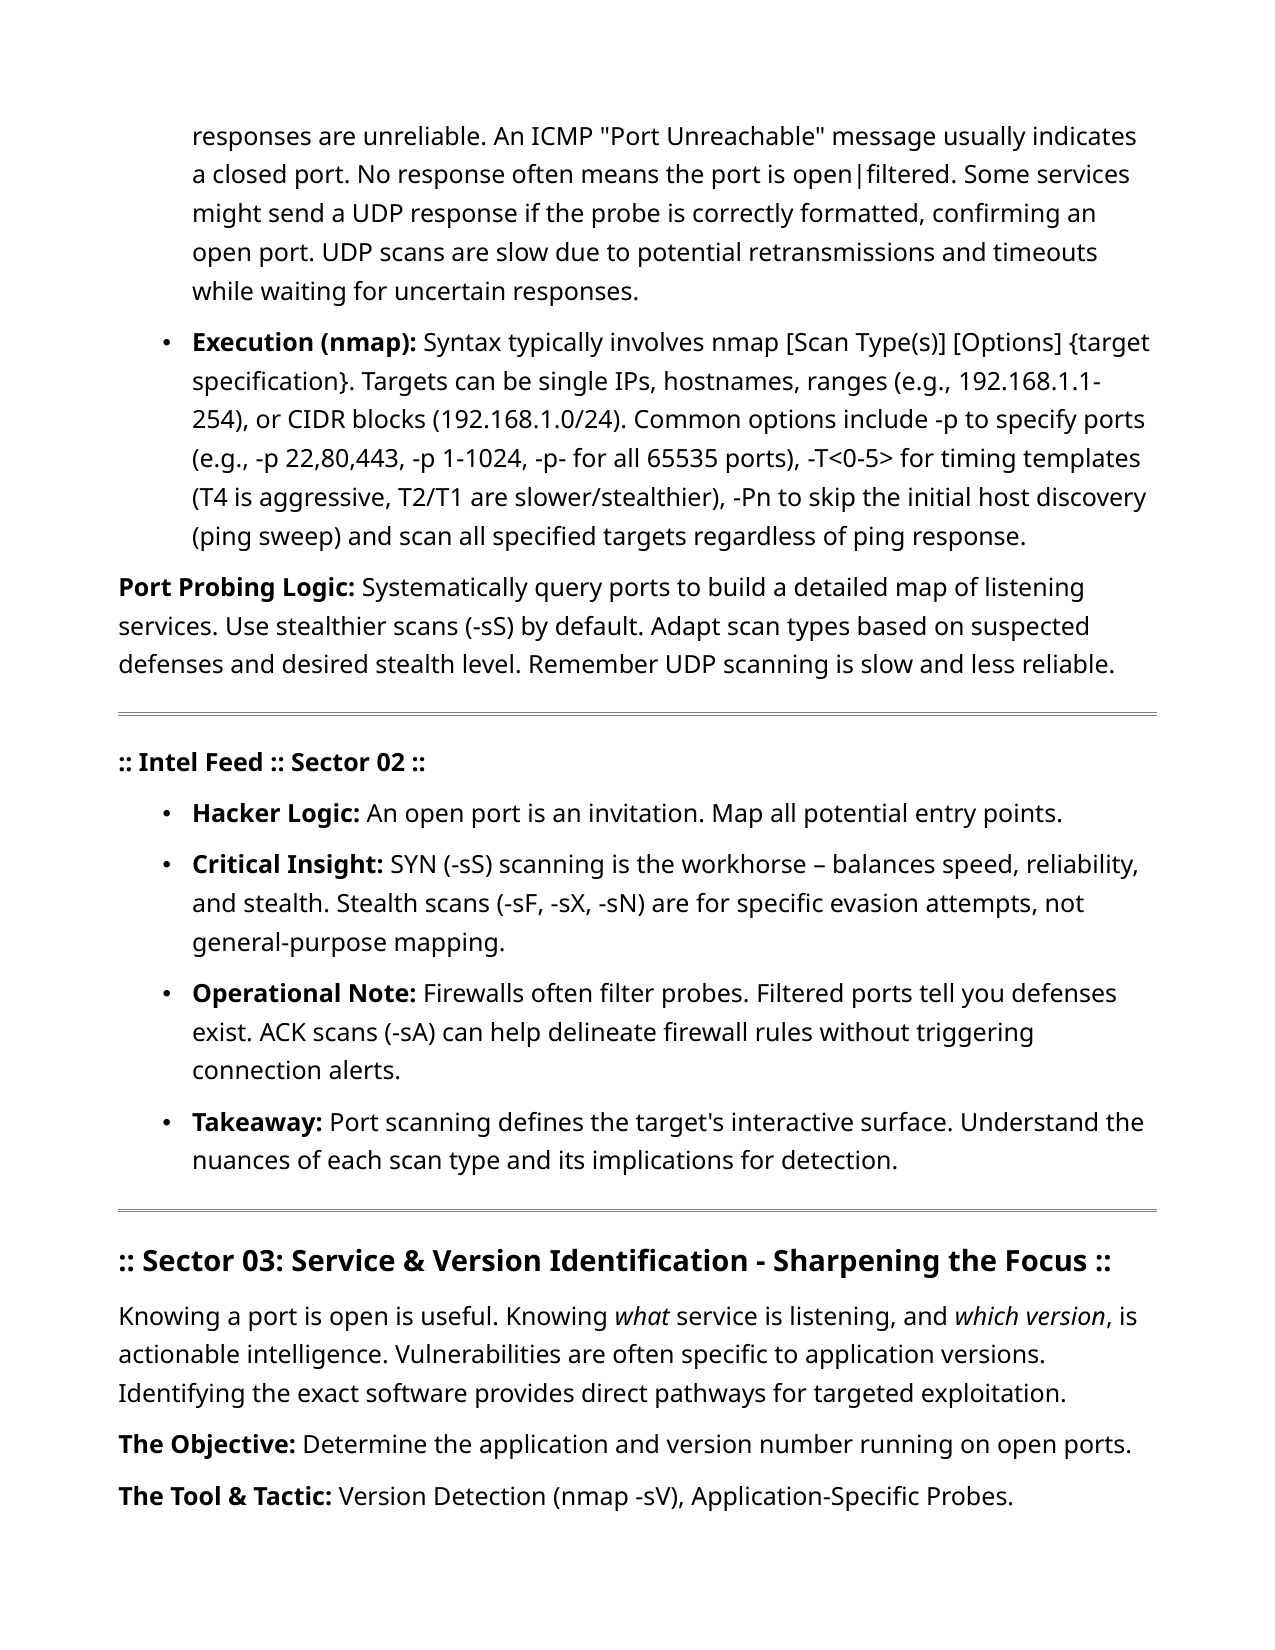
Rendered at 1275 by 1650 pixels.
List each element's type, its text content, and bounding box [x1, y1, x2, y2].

list Takeaway: Port scanning defines the target's interactive surface. Understand the nuances of each scan type and its implications for detection. [162, 1104, 1157, 1177]
subtitle :: Sector 03: Service & Version Identification - Sharpening the Focus :: [118, 1240, 1157, 1280]
list Operational Note: Firewalls often filter probes. Filtered ports tell you defenses exist. ACK scans (-sA) can help delineate firewall rules without triggering connection alerts. [162, 976, 1157, 1087]
subtitle :: Intel Feed :: Sector 02 :: [118, 744, 1157, 778]
text The Tool & Tactic: Version Detection (nmap -sV), Application‐Specific Probes. [118, 1478, 1157, 1512]
list responses are unreliable. An ICMP "Port Unreachable" message usually indicates a closed port. No response often means the port is open|filtered. Some services might send a UDP response if the probe is correctly formatted, confirming an open port. UDP scans are slow due to potential retransmissions and timeouts while waiting for uncertain responses. [162, 118, 1157, 307]
text The Objective: Determine the application and version number running on open ports. [118, 1427, 1157, 1461]
list Hacker Logic: An open port is an invitation. Map all potential entry points. [162, 796, 1157, 829]
list Critical Insight: SYN (-sS) scanning is the workhorse – balances speed, reliability, and stealth. Stealth scans (-sF, -sX, -sN) are for specific evasion attempts, not general-purpose mapping. [162, 847, 1157, 958]
text Knowing a port is open is useful. Knowing what service is listening, and which version, is actionable intelligence. Vulnerabilities are often specific to application versions. Identifying the exact software provides direct pathways for targeted exploitation. [118, 1298, 1157, 1410]
text Port Probing Logic: Systematically query ports to build a detailed map of listening services. Use stealthier scans (-sS) by default. Adapt scan types based on suspected defenses and desired stealth level. Remember UDP scanning is slow and less reliable. [118, 569, 1157, 681]
list Execution (nmap): Syntax typically involves nmap [Scan Type(s)] [Options] {target specification}. Targets can be single IPs, hostnames, ranges (e.g., 192.168.1.1-254), or CIDR blocks (192.168.1.0/24). Common options include -p to specify ports (e.g., -p 22,80,443, -p 1-1024, -p- for all 65535 ports), -T<0-5> for timing templates (T4 is aggressive, T2/T1 are slower/stealthier), -Pn to skip the initial host discovery (ping sweep) and scan all specified targets regardless of ping response. [162, 324, 1157, 552]
